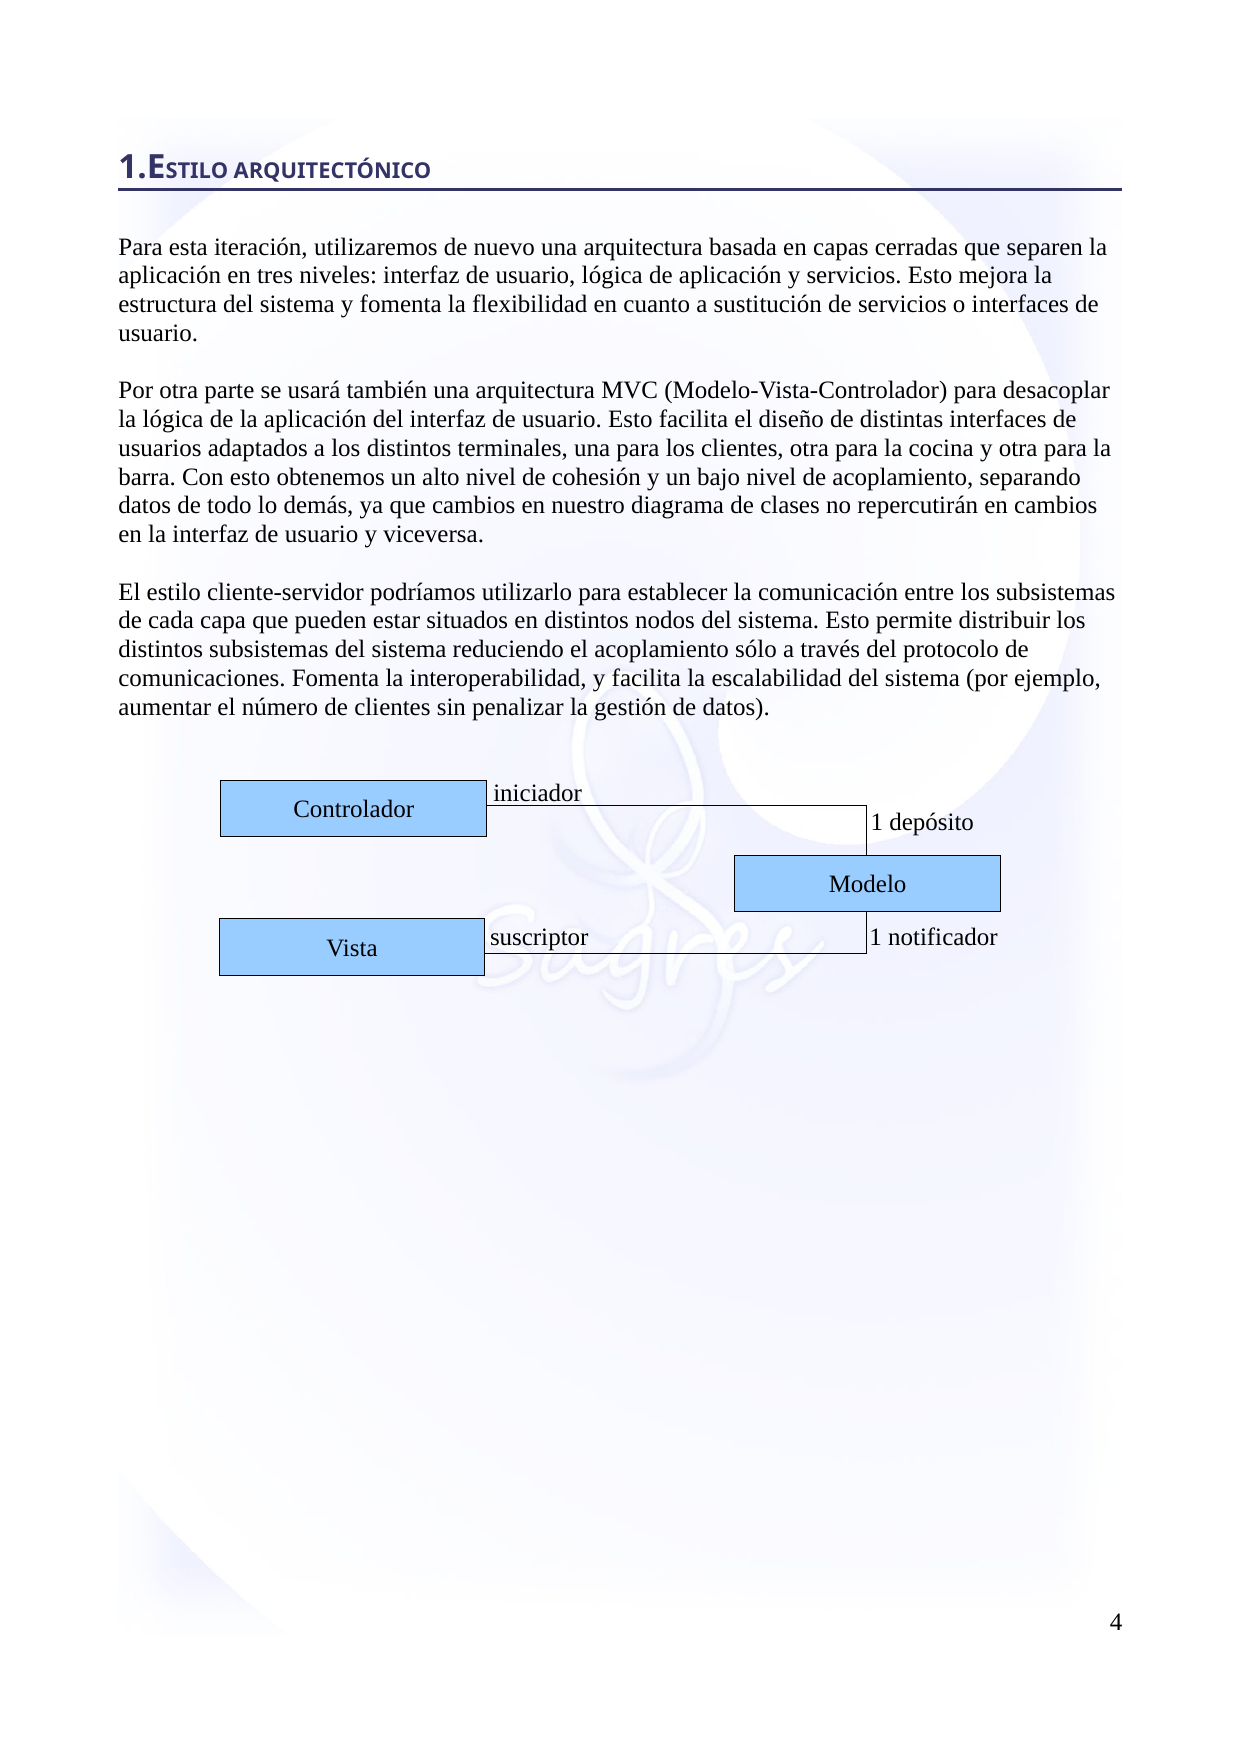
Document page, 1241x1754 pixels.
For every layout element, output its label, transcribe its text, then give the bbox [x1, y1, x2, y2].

text El estilo cliente-servidor podríamos utilizarlo para establecer la comunicación entre los subsistemas [118, 577, 1122, 606]
text Por otra parte se usará también una arquitectura MVC (Modelo-Vista-Controlador) para desacoplar la lógica de la aplicación del interfaz de usuario. Esto facilita el diseño de distintas interfaces de usuarios adaptados a los distintos terminales, una para los clientes, otra para la cocina y otra para la barra. Con esto obtenemos un alto nivel de cohesión y un bajo nivel de acoplamiento, separando datos de todo lo demás, ya que cambios en nuestro diagrama de clases no repercutirán en cambios en la interfaz de usuario y viceversa. [118, 376, 1122, 548]
picture [118, 548, 1122, 577]
text distintos subsistemas del sistema reduciendo el acoplamiento sólo a través del protocolo de [118, 634, 1122, 663]
text de cada capa que pueden estar situados en distintos nodos del sistema. Esto permite distribuir los [118, 606, 1122, 634]
picture [118, 118, 1122, 143]
picture [118, 347, 1122, 376]
text suscriptor 1 notificador 0..* [118, 922, 1122, 979]
subtitle 1.ESTILO ARQUITECTÓNICO [118, 143, 1122, 188]
picture [118, 721, 1122, 778]
picture [118, 191, 1122, 232]
text Para esta iteración, utilizaremos de nuevo una arquitectura basada en capas cerradas que separen la aplicación en tres niveles: interfaz de usuario, lógica de aplicación y servicios. Esto mejora la estructura del sistema y fomenta la flexibilidad en cuanto a sustitución de servicios o interfaces de usuario. [118, 232, 1122, 347]
text 0..* 1 depósito [867, 807, 1122, 836]
text 0..* 1 depósito [118, 807, 220, 836]
text iniciador [118, 778, 1122, 807]
text comunicaciones. Fomenta la interoperabilidad, y facilita la escalabilidad del sistema (por ejemplo, [118, 663, 1122, 692]
text 0..* 1 depósito [487, 807, 866, 836]
picture [118, 836, 866, 922]
picture [867, 836, 1122, 922]
text aumentar el número de clientes sin penalizar la gestión de datos). [118, 692, 1122, 721]
picture [118, 979, 1122, 1636]
